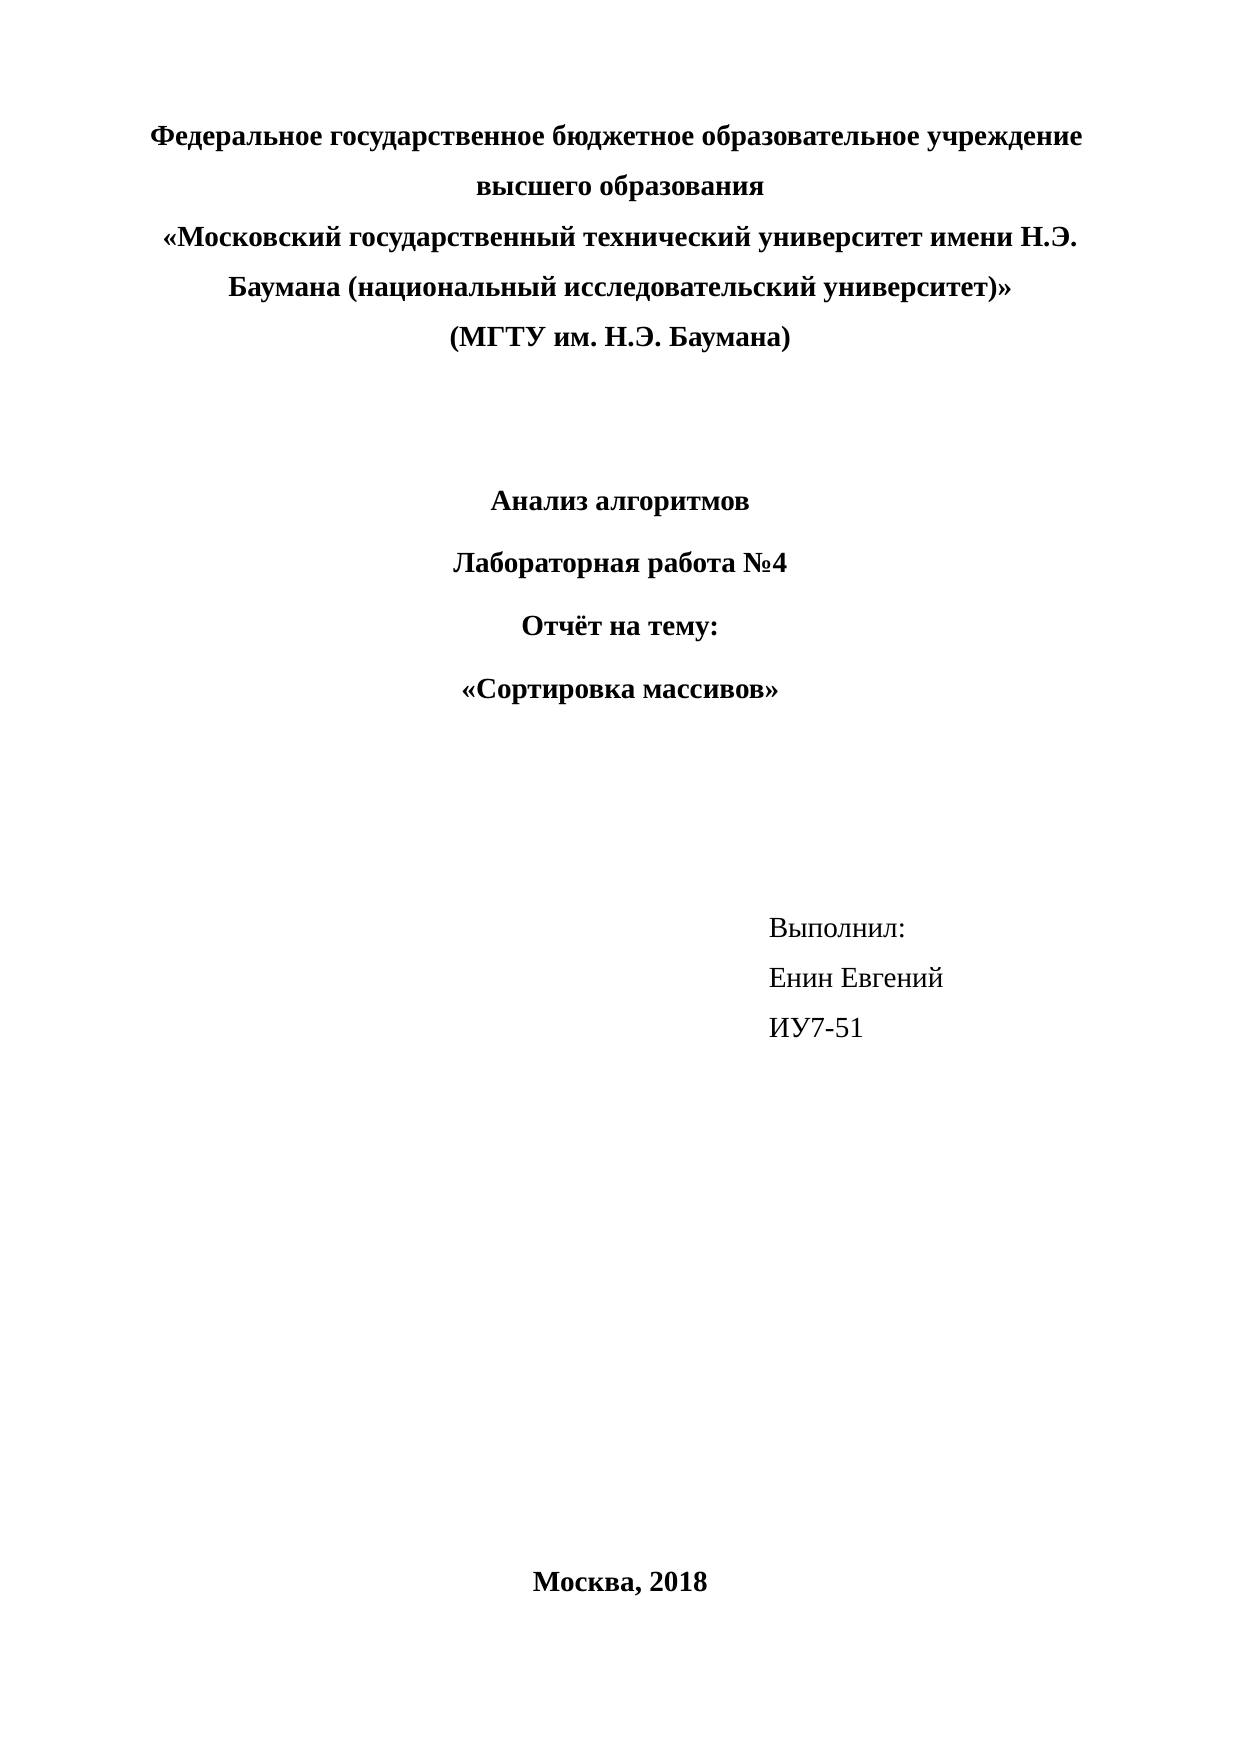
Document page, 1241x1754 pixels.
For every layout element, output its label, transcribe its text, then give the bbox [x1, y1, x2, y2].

text ИУ7-51 [118, 1011, 1122, 1044]
text (МГТУ им. Н.Э. Баумана) [118, 319, 1122, 353]
subtitle «Сортировка массивов» [118, 671, 1122, 705]
text «Московский государственный технический университет имени Н.Э. Баумана (национальный исследовательский университет)» [118, 219, 1122, 303]
text Енин Евгений [118, 960, 1122, 994]
text Москва, 2018 [118, 1564, 1122, 1597]
text Анализ алгоритмов [118, 483, 1122, 516]
text Выполнил: [118, 910, 1122, 943]
text Отчёт на тему: [118, 608, 1122, 642]
text Лабораторная работа №4 [118, 546, 1122, 579]
text Федеральное государственное бюджетное образовательное учреждение высшего образования [118, 118, 1122, 202]
